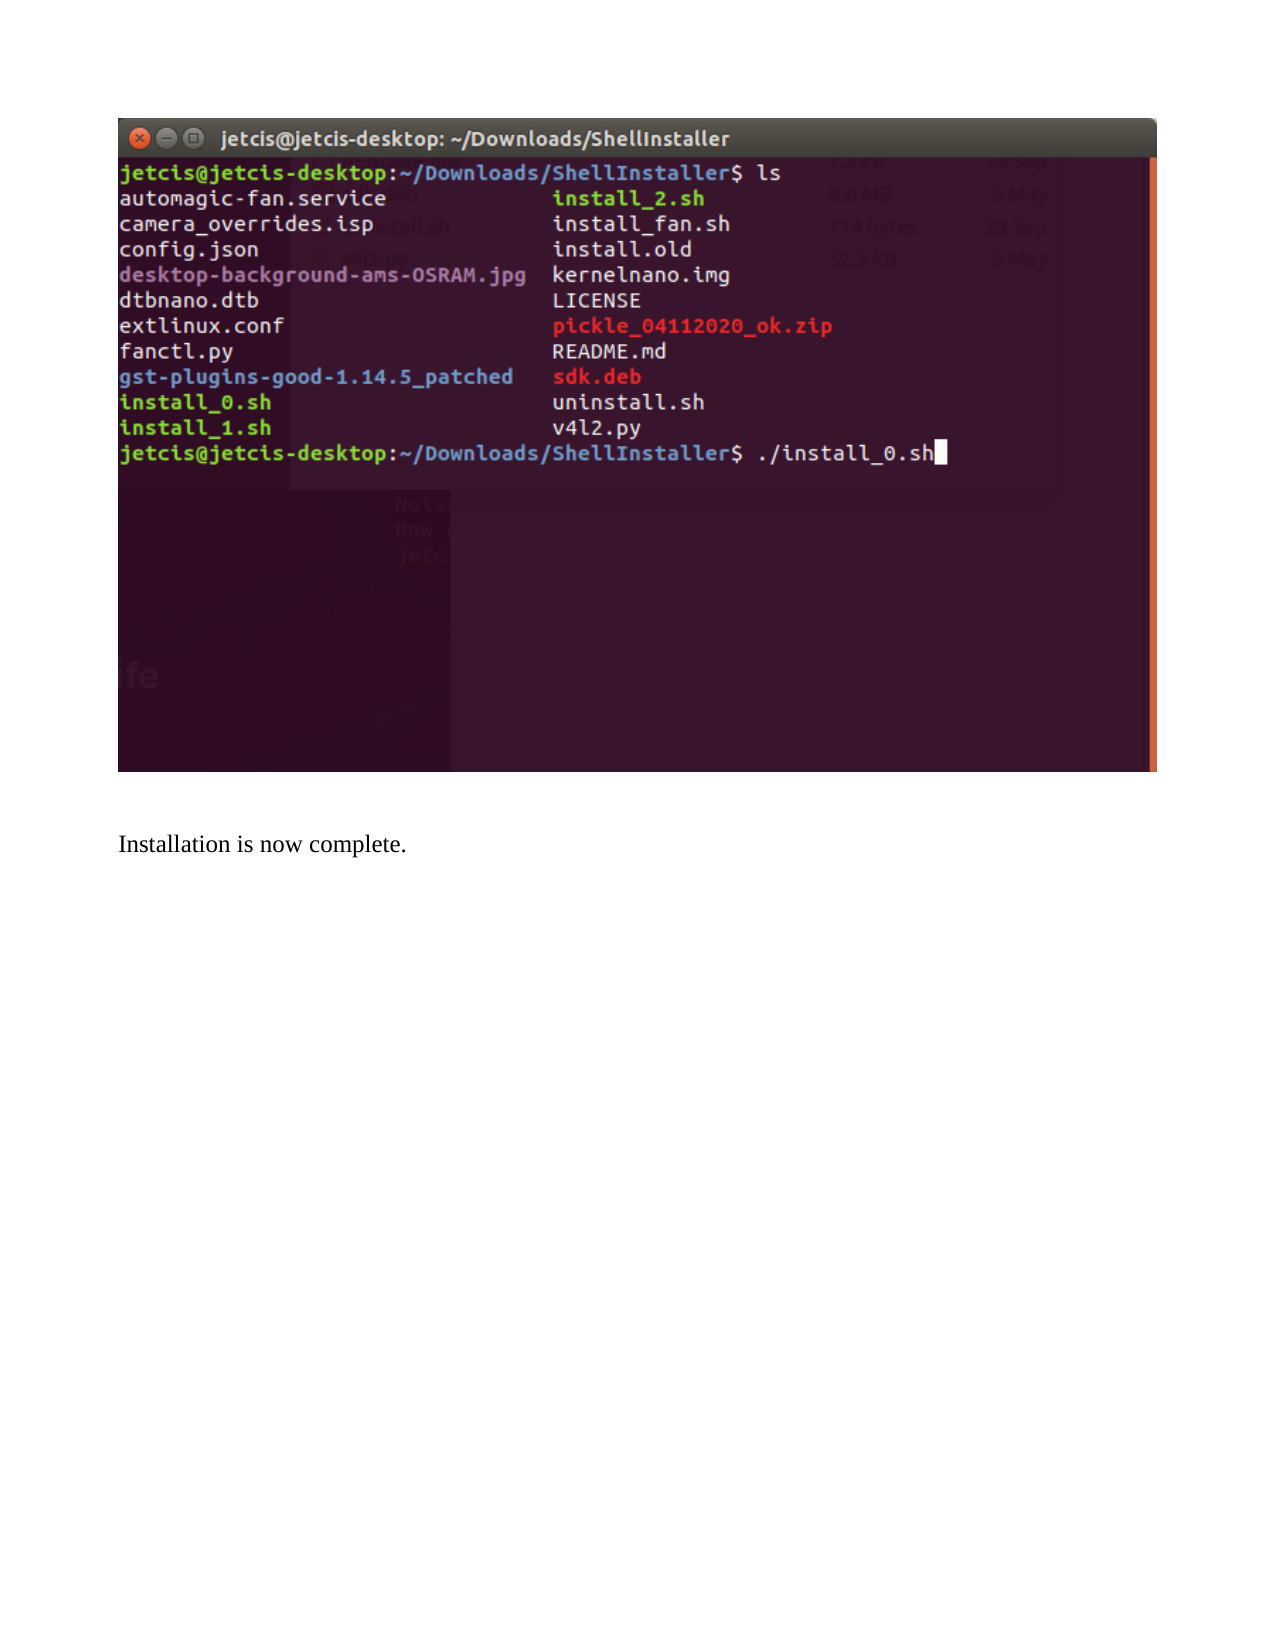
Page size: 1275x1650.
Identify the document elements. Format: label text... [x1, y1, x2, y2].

text Installation is now complete. [118, 829, 1157, 858]
